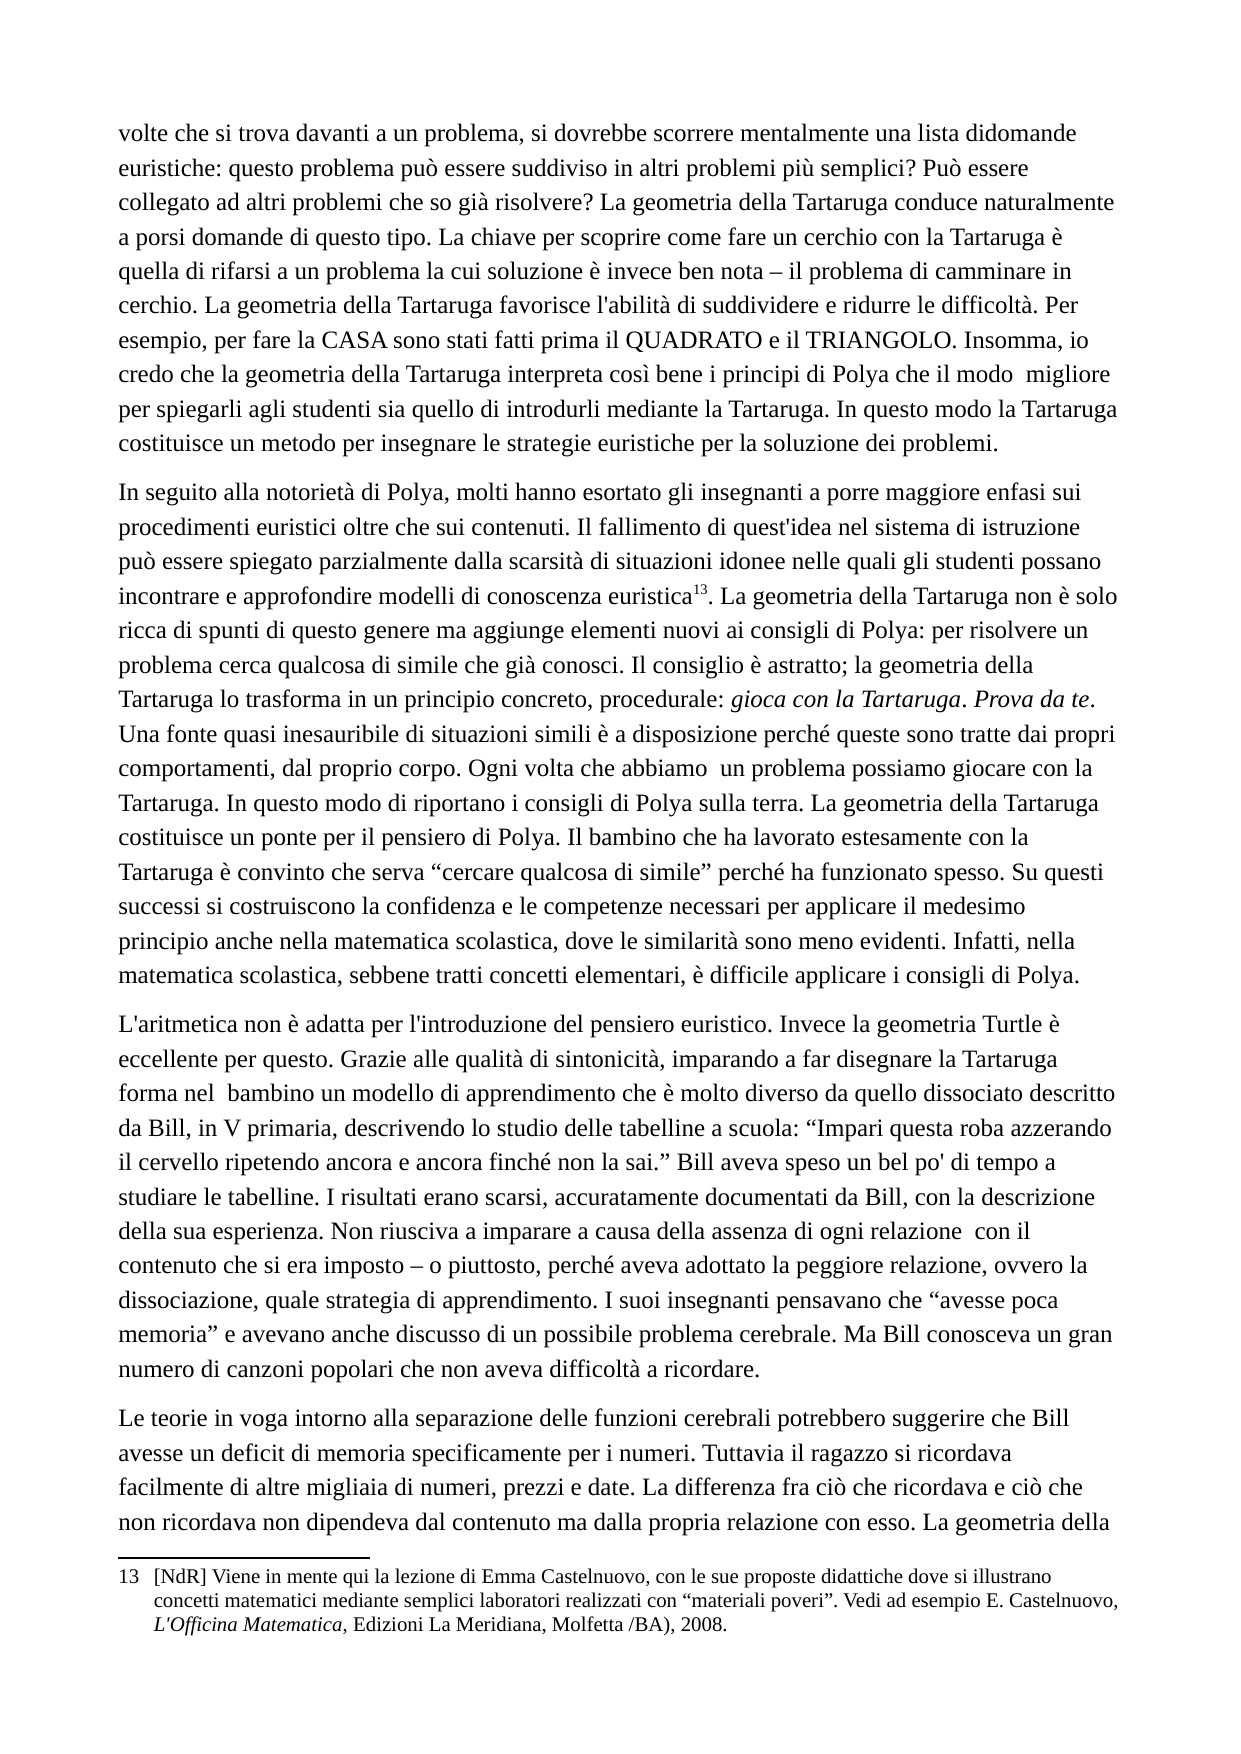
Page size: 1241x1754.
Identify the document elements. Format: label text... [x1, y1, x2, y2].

text In seguito alla notorietà di Polya, molti hanno esortato gli insegnanti a porre maggiore enfasi sui procedimenti euristici oltre che sui contenuti. Il fallimento di quest'idea nel sistema di istruzione può essere spiegato parzialmente dalla scarsità di situazioni idonee nelle quali gli studenti possano incontrare e approfondire modelli di conoscenza euristica. La geometria della Tartaruga non è solo ricca di spunti di questo genere ma aggiunge elementi nuovi ai consigli di Polya: per risolvere un problema cerca qualcosa di simile che già conosci. Il consiglio è astratto; la geometria della Tartaruga lo trasforma in un principio concreto, procedurale: gioca con la Tartaruga. Prova da te. Una fonte quasi inesauribile di situazioni simili è a disposizione perché queste sono tratte dai propri comportamenti, dal proprio corpo. Ogni volta che abbiamo un problema possiamo giocare con la Tartaruga. In questo modo di riportano i consigli di Polya sulla terra. La geometria della Tartaruga costituisce un ponte per il pensiero di Polya. Il bambino che ha lavorato estesamente con la Tartaruga è convinto che serva “cercare qualcosa di simile” perché ha funzionato spesso. Su questi successi si costruiscono la confidenza e le competenze necessari per applicare il medesimo principio anche nella matematica scolastica, dove le similarità sono meno evidenti. Infatti, nella matematica scolastica, sebbene tratti concetti elementari, è difficile applicare i consigli di Polya. [118, 477, 1122, 989]
text L'aritmetica non è adatta per l'introduzione del pensiero euristico. Invece la geometria Turtle è eccellente per questo. Grazie alle qualità di sintonicità, imparando a far disegnare la Tartaruga forma nel bambino un modello di apprendimento che è molto diverso da quello dissociato descritto da Bill, in V primaria, descrivendo lo studio delle tabelline a scuola: “Impari questa roba azzerando il cervello ripetendo ancora e ancora finché non la sai.” Bill aveva speso un bel po' di tempo a studiare le tabelline. I risultati erano scarsi, accuratamente documentati da Bill, con la descrizione della sua esperienza. Non riusciva a imparare a causa della assenza di ogni relazione con il contenuto che si era imposto – o piuttosto, perché aveva adottato la peggiore relazione, ovvero la dissociazione, quale strategia di apprendimento. I suoi insegnanti pensavano che “avesse poca memoria” e avevano anche discusso di un possibile problema cerebrale. Ma Bill conosceva un gran numero di canzoni popolari che non aveva difficoltà a ricordare. [118, 1009, 1122, 1383]
text Le teorie in voga intorno alla separazione delle funzioni cerebrali potrebbero suggerire che Bill avesse un deficit di memoria specificamente per i numeri. Tuttavia il ragazzo si ricordava facilmente di altre migliaia di numeri, prezzi e date. La differenza fra ciò che ricordava e ciò che non ricordava non dipendeva dal contenuto ma dalla propria relazione con esso. La geometria della [118, 1403, 1122, 1535]
text volte che si trova davanti a un problema, si dovrebbe scorrere mentalmente una lista didomande euristiche: questo problema può essere suddiviso in altri problemi più semplici? Può essere collegato ad altri problemi che so già risolvere? La geometria della Tartaruga conduce naturalmente a porsi domande di questo tipo. La chiave per scoprire come fare un cerchio con la Tartaruga è quella di rifarsi a un problema la cui soluzione è invece ben nota – il problema di camminare in cerchio. La geometria della Tartaruga favorisce l'abilità di suddividere e ridurre le difficoltà. Per esempio, per fare la CASA sono stati fatti prima il QUADRATO e il TRIANGOLO. Insomma, io credo che la geometria della Tartaruga interpreta così bene i principi di Polya che il modo migliore per spiegarli agli studenti sia quello di introdurli mediante la Tartaruga. In questo modo la Tartaruga costituisce un metodo per insegnare le strategie euristiche per la soluzione dei problemi. [118, 118, 1122, 457]
text [NdR] Viene in mente qui la lezione di Emma Castelnuovo, con le sue proposte didattiche dove si illustrano concetti matematici mediante semplici laboratori realizzati con “materiali poveri”. Vedi ad esempio E. Castelnuovo, L'Officina Matematica, Edizioni La Meridiana, Molfetta /BA), 2008. [118, 1564, 1122, 1636]
